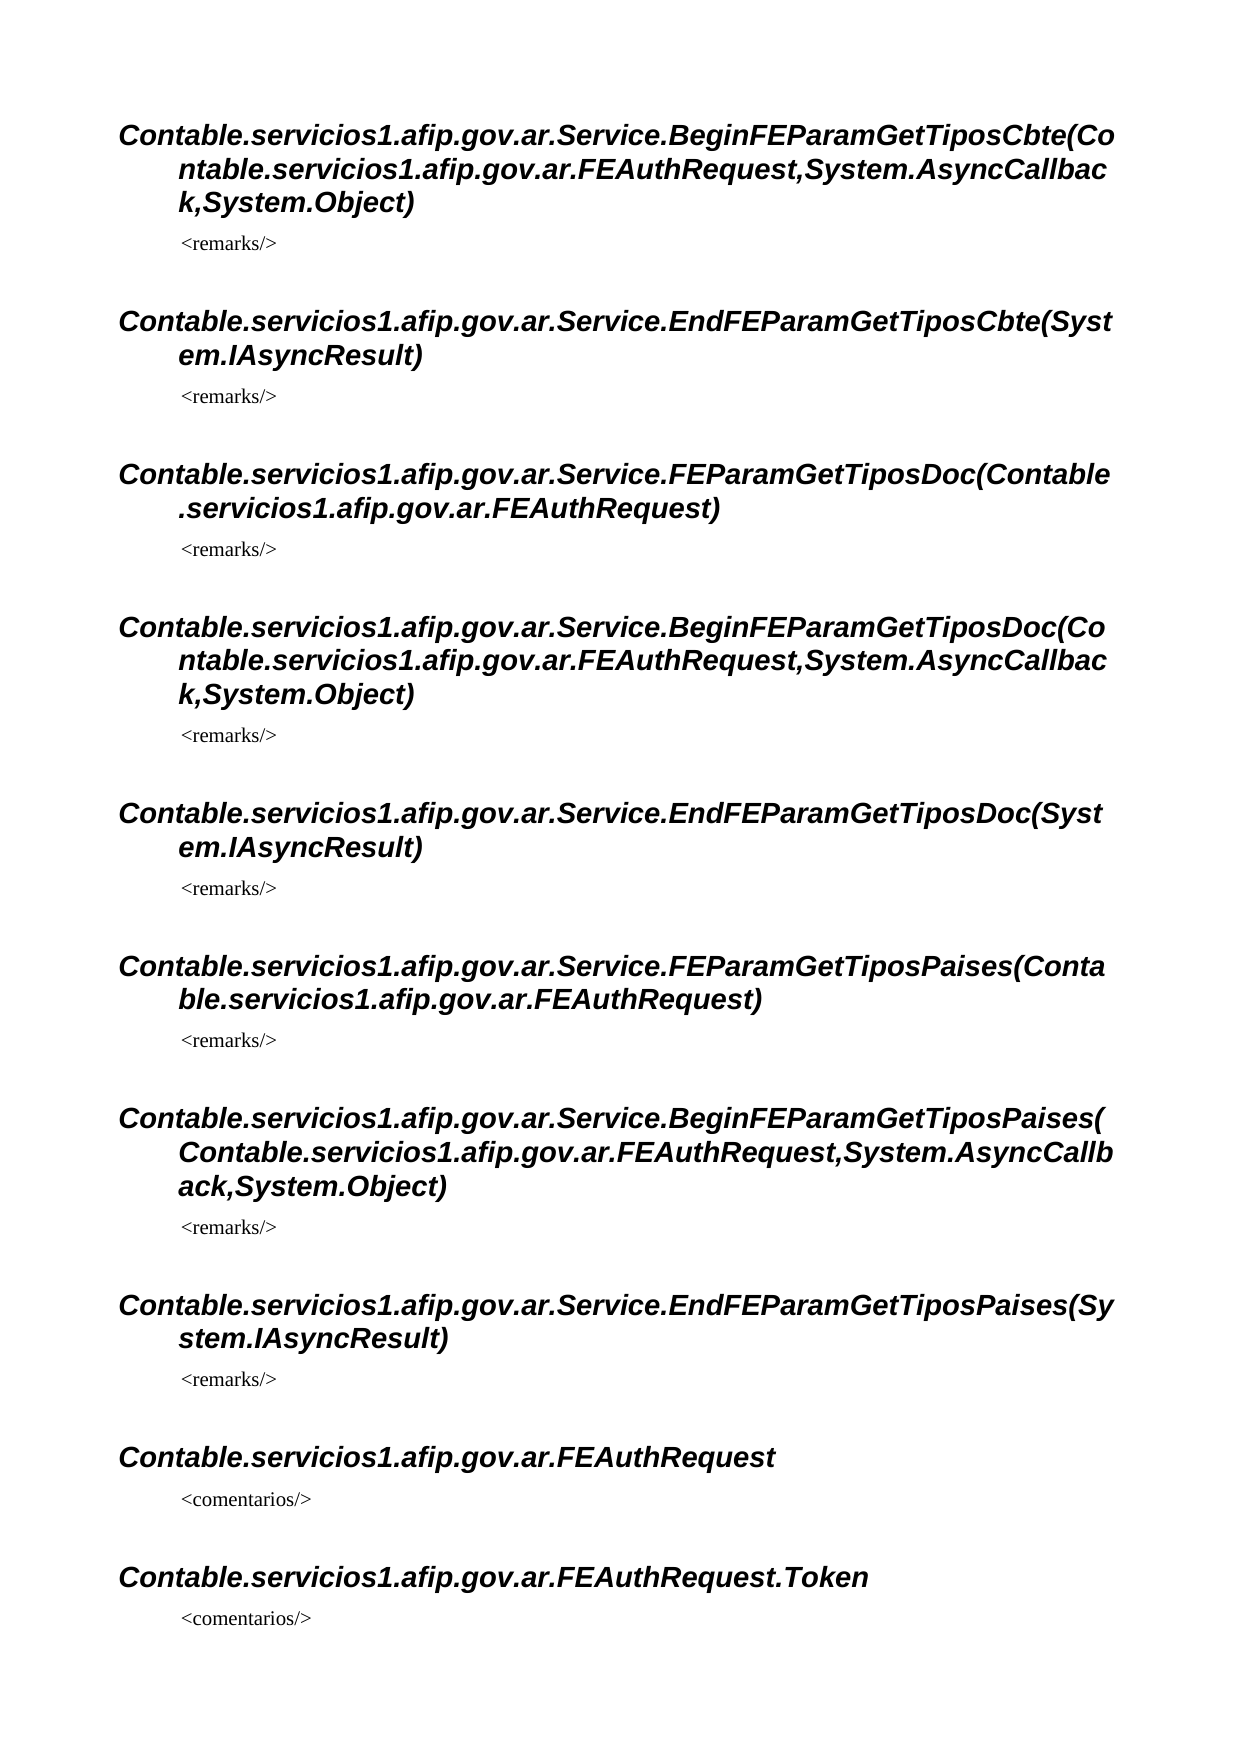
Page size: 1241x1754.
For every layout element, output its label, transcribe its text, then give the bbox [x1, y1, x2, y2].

subtitle Contable.servicios1.afip.gov.ar.Service.FEParamGetTiposDoc(Contable.servicios1.afip.gov.ar.FEAuthRequest) [118, 457, 1122, 524]
subtitle Contable.servicios1.afip.gov.ar.Service.FEParamGetTiposPaises(Contable.servicios1.afip.gov.ar.FEAuthRequest) [118, 949, 1122, 1016]
subtitle Contable.servicios1.afip.gov.ar.Service.BeginFEParamGetTiposCbte(Contable.servicios1.afip.gov.ar.FEAuthRequest,System.AsyncCallback,System.Object) [118, 118, 1122, 219]
text <remarks/> [118, 231, 1122, 255]
text <remarks/> [118, 1367, 1122, 1391]
text <remarks/> [118, 1028, 1122, 1052]
text <remarks/> [118, 537, 1122, 561]
text <remarks/> [118, 1214, 1122, 1239]
text <remarks/> [118, 876, 1122, 900]
subtitle Contable.servicios1.afip.gov.ar.FEAuthRequest.Token [118, 1559, 1122, 1593]
text <remarks/> [118, 384, 1122, 408]
subtitle Contable.servicios1.afip.gov.ar.Service.EndFEParamGetTiposDoc(System.IAsyncResult) [118, 796, 1122, 863]
text <remarks/> [118, 723, 1122, 747]
subtitle Contable.servicios1.afip.gov.ar.FEAuthRequest [118, 1440, 1122, 1474]
subtitle Contable.servicios1.afip.gov.ar.Service.BeginFEParamGetTiposDoc(Contable.servicios1.afip.gov.ar.FEAuthRequest,System.AsyncCallback,System.Object) [118, 610, 1122, 710]
subtitle Contable.servicios1.afip.gov.ar.Service.EndFEParamGetTiposPaises(System.IAsyncResult) [118, 1288, 1122, 1355]
subtitle Contable.servicios1.afip.gov.ar.Service.BeginFEParamGetTiposPaises(Contable.servicios1.afip.gov.ar.FEAuthRequest,System.AsyncCallback,System.Object) [118, 1101, 1122, 1202]
text <comentarios/> [118, 1486, 1122, 1511]
subtitle Contable.servicios1.afip.gov.ar.Service.EndFEParamGetTiposCbte(System.IAsyncResult) [118, 304, 1122, 371]
text <comentarios/> [118, 1606, 1122, 1630]
